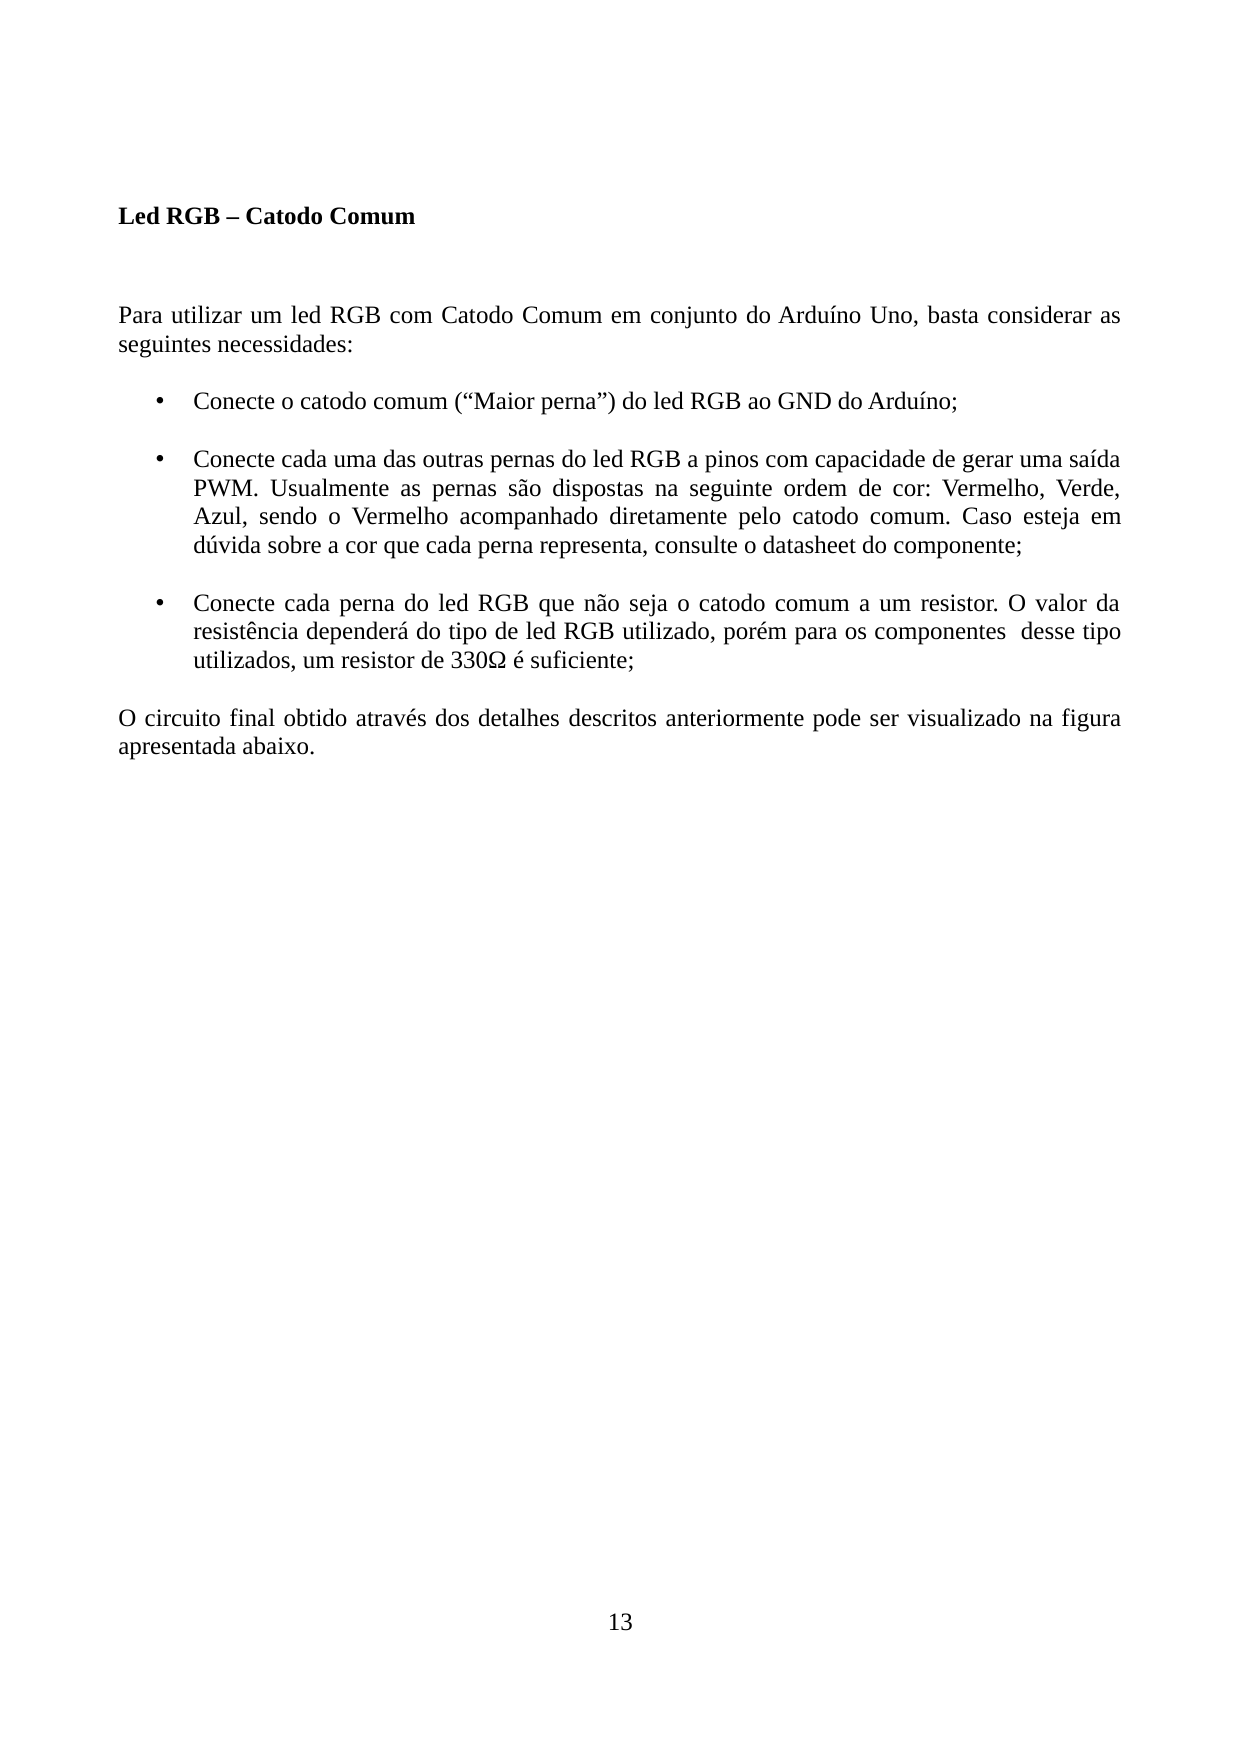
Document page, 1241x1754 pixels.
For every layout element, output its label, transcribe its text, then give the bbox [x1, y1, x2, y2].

list Conecte cada uma das outras pernas do led RGB a pinos com capacidade de gerar uma saída PWM. Usualmente as pernas são dispostas na seguinte ordem de cor: Vermelho, Verde, Azul, sendo o Vermelho acompanhado diretamente pelo catodo comum. Caso esteja em dúvida sobre a cor que cada perna representa, consulte o datasheet do componente; [156, 444, 1122, 559]
list Conecte cada perna do led RGB que não seja o catodo comum a um resistor. O valor da resistência dependerá do tipo de led RGB utilizado, porém para os componentes desse tipo utilizados, um resistor de 330Ω é suficiente; [156, 588, 1122, 674]
subtitle Led RGB – Catodo Comum [118, 201, 1122, 230]
text Para utilizar um led RGB com Catodo Comum em conjunto do Arduíno Uno, basta considerar as seguintes necessidades: [118, 300, 1122, 358]
list Conecte o catodo comum (“Maior perna”) do led RGB ao GND do Arduíno; [156, 386, 1122, 415]
text O circuito final obtido através dos detalhes descritos anteriormente pode ser visualizado na figura apresentada abaixo. [118, 703, 1122, 760]
